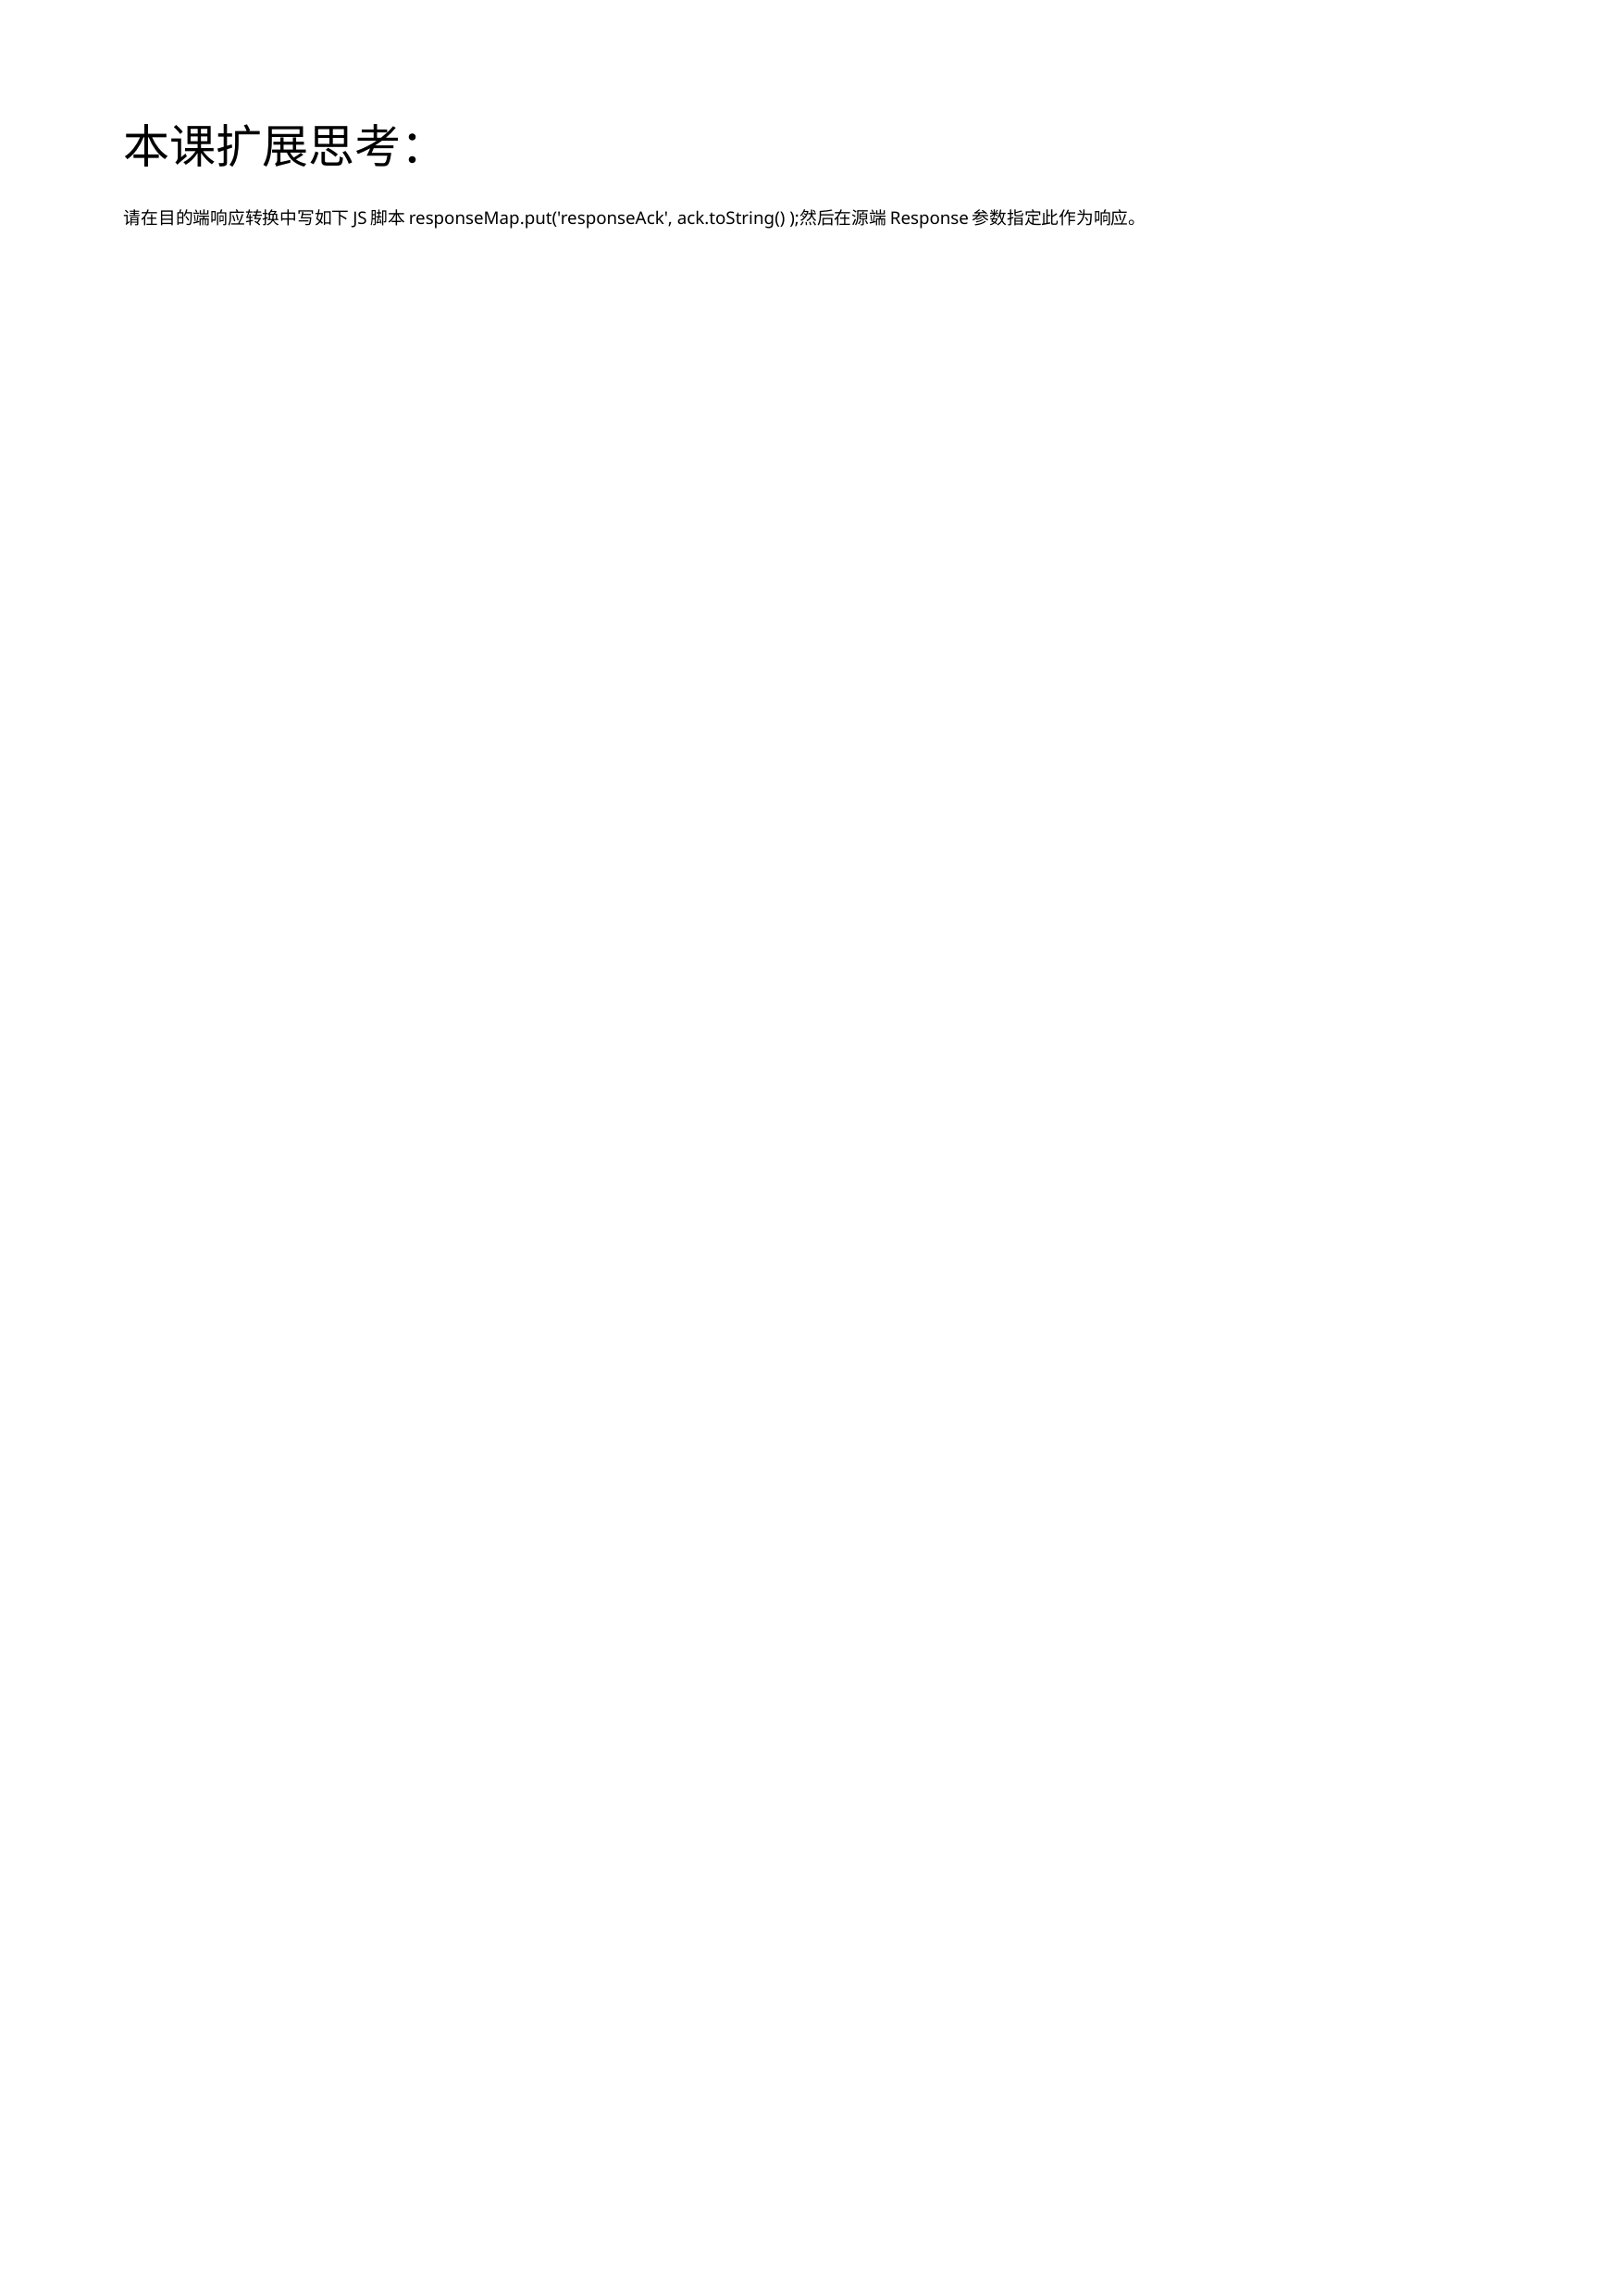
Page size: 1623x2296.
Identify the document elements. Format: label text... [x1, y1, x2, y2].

text 请在目的端响应转换中写如下JS脚本responseMap.put('responseAck', ack.toString() );然后在源端Response参数指定此作为响应。 [124, 205, 1499, 230]
text 本课扩展思考： [124, 109, 1499, 177]
